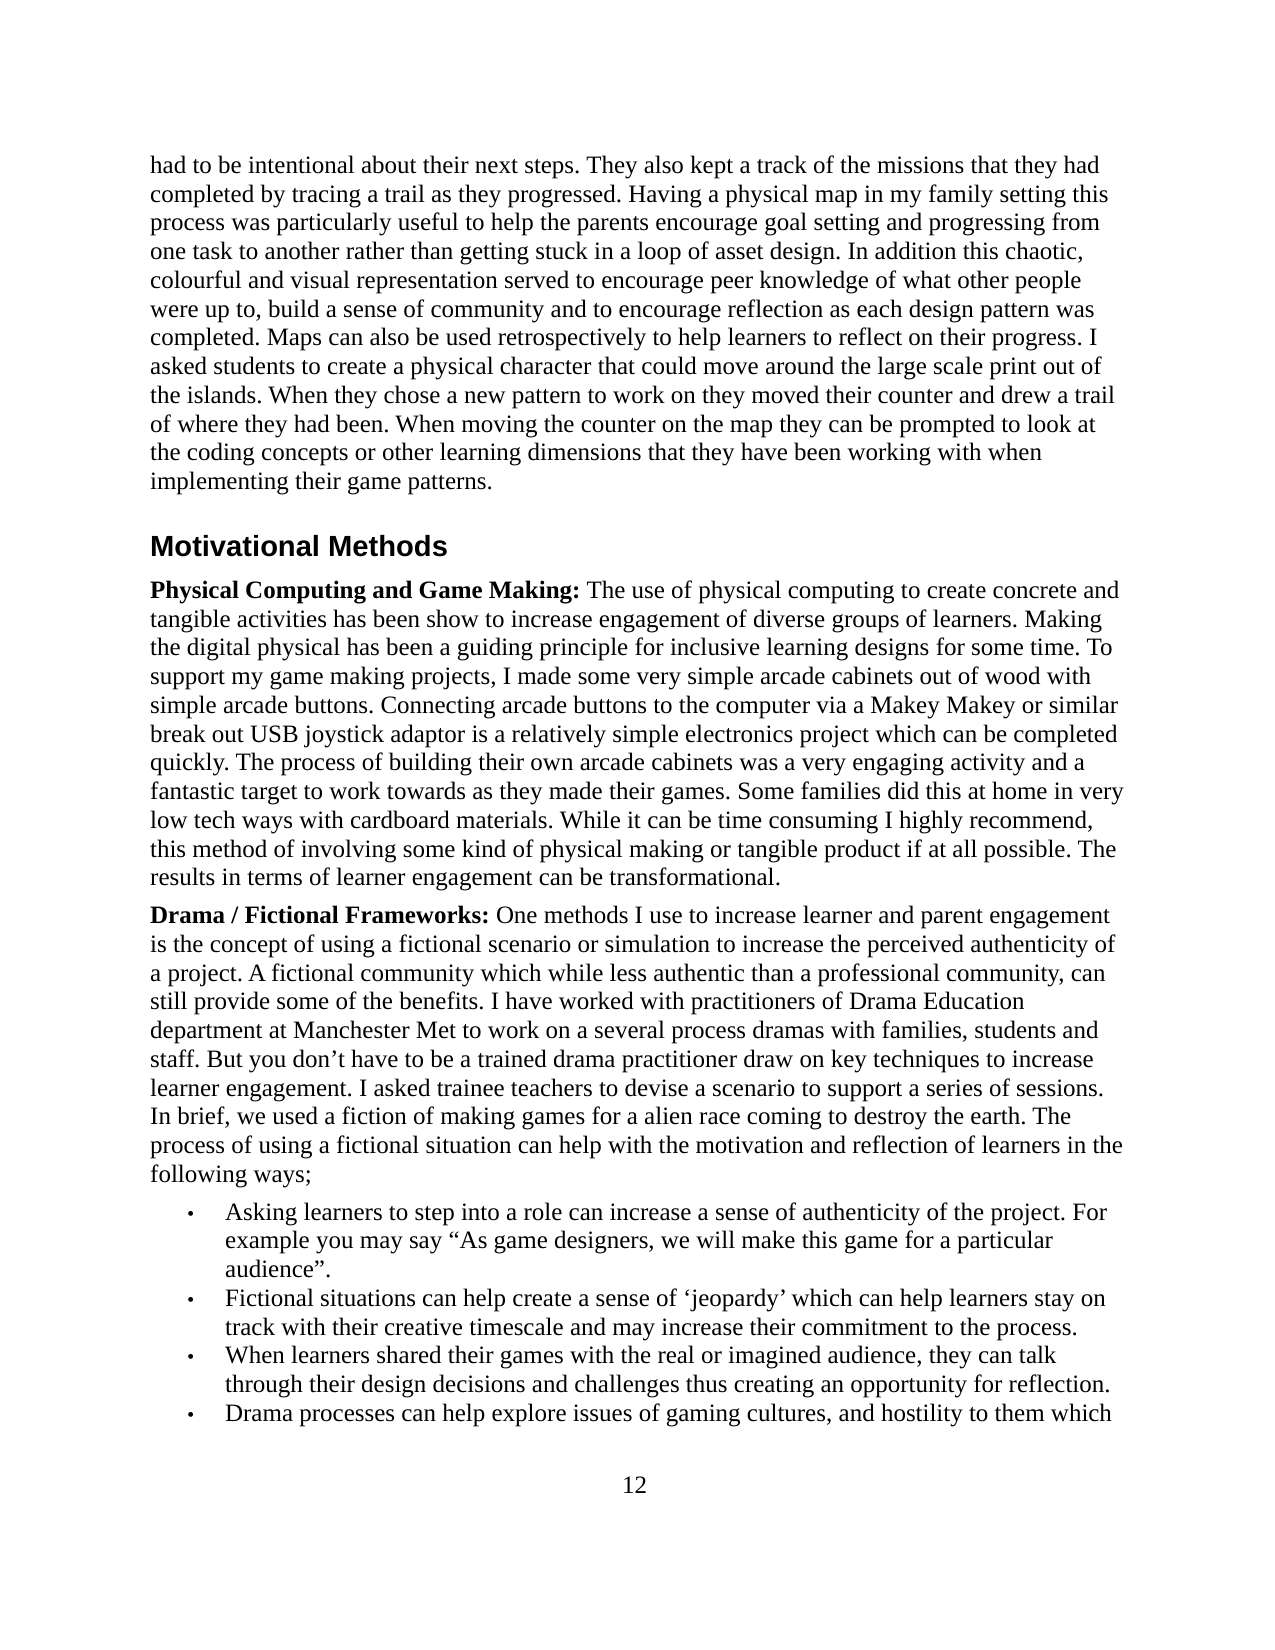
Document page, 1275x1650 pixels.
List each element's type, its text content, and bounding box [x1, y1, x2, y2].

list When learners shared their games with the real or imagined audience, they can talk through their design decisions and challenges thus creating an opportunity for reflection. [187, 1340, 1125, 1398]
list Asking learners to step into a role can increase a sense of authenticity of the project. For example you may say “As game designers, we will make this game for a particular audience”. [187, 1197, 1125, 1283]
text Physical Computing and Game Making: The use of physical computing to create concrete and tangible activities has been show to increase engagement of diverse groups of learners. Making the digital physical has been a guiding principle for inclusive learning designs for some time. To support my game making projects, I made some very simple arcade cabinets out of wood with simple arcade buttons. Connecting arcade buttons to the computer via a Makey Makey or similar break out USB joystick adaptor is a relatively simple electronics project which can be completed quickly. The process of building their own arcade cabinets was a very engaging activity and a fantastic target to work towards as they made their games. Some families did this at home in very low tech ways with cardboard materials. While it can be time consuming I highly recommend, this method of involving some kind of physical making or tangible product if at all possible. The results in terms of learner engagement can be transformational. [150, 575, 1125, 891]
text Drama / Fictional Frameworks: One methods I use to increase learner and parent engagement is the concept of using a fictional scenario or simulation to increase the perceived authenticity of a project. A fictional community which while less authentic than a professional community, can still provide some of the benefits. I have worked with practitioners of Drama Education department at Manchester Met to work on a several process dramas with families, students and staff. But you don’t have to be a trained drama practitioner draw on key techniques to increase learner engagement. I asked trainee teachers to devise a scenario to support a series of sessions. In brief, we used a fiction of making games for a alien race coming to destroy the earth. The process of using a fictional situation can help with the motivation and reflection of learners in the following ways; [150, 900, 1125, 1188]
text had to be intentional about their next steps. They also kept a track of the missions that they had completed by tracing a trail as they progressed. Having a physical map in my family setting this process was particularly useful to help the parents encourage goal setting and progressing from one task to another rather than getting stuck in a loop of asset design. In addition this chaotic, colourful and visual representation served to encourage peer knowledge of what other people were up to, build a sense of community and to encourage reflection as each design pattern was completed. Maps can also be used retrospectively to help learners to reflect on their progress. I asked students to create a physical character that could move around the large scale print out of the islands. When they chose a new pattern to work on they moved their counter and drew a trail of where they had been. When moving the counter on the map they can be prompted to look at the coding concepts or other learning dimensions that they have been working with when implementing their game patterns. [150, 150, 1125, 495]
list Drama processes can help explore issues of gaming cultures, and hostility to them which [187, 1398, 1125, 1427]
list Fictional situations can help create a sense of ‘jeopardy’ which can help learners stay on track with their creative timescale and may increase their commitment to the process. [187, 1283, 1125, 1340]
subtitle Motivational Methods [150, 529, 1125, 562]
